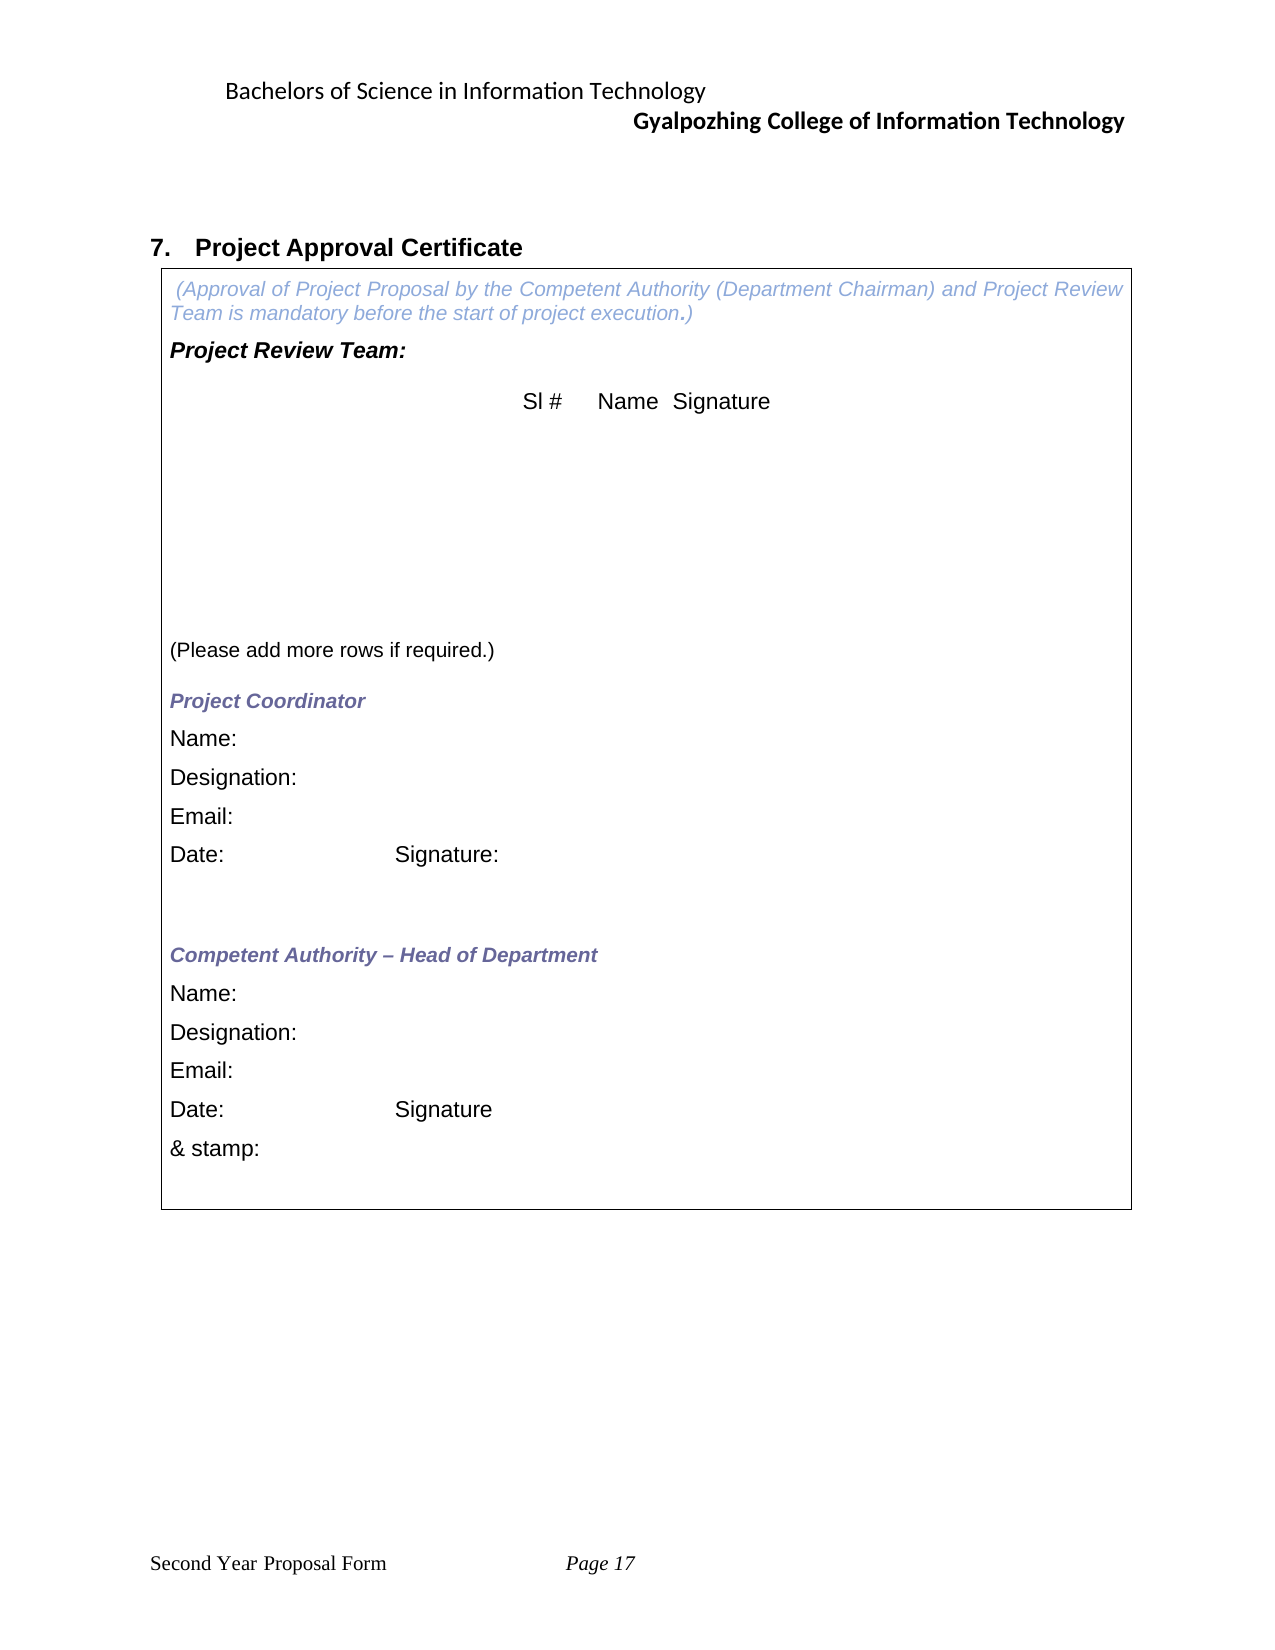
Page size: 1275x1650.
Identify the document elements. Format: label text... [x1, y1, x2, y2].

table_header (Approval of Project Proposal by the Competent Authority (Department Chairman) and Project Review Team is mandatory before the start of project execution.) Project Review Team: Sl # Name Signature (Please add more rows if required.) Project Coordinator Name: Designation: Email: Date: Signature: Competent Authority – Head of Department Name: Designation: Email: Date: Signature & stamp: [162, 269, 1131, 1208]
subtitle 7. Project Approval Certificate [150, 232, 1125, 261]
